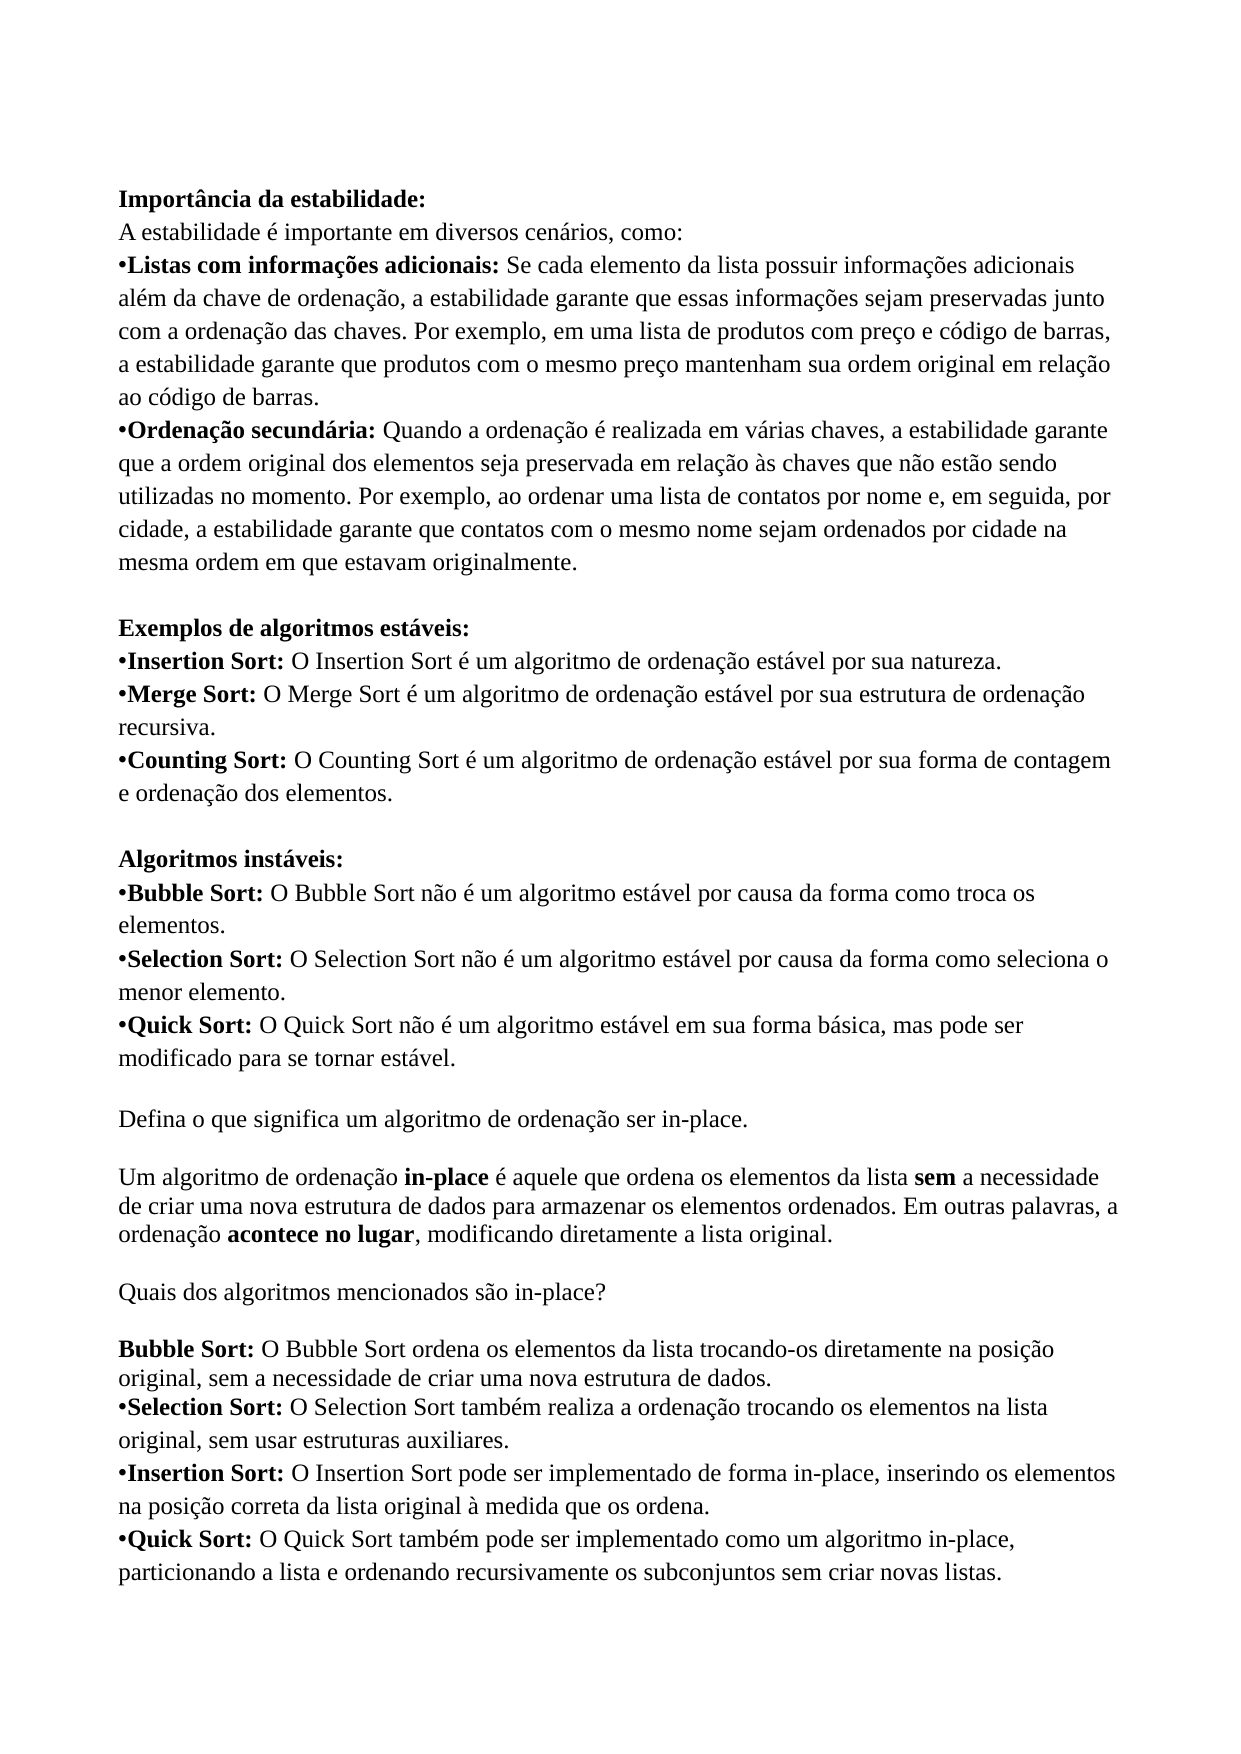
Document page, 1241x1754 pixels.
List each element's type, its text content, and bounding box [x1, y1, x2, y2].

list Counting Sort: O Counting Sort é um algoritmo de ordenação estável por sua forma de contagem e ordenação dos elementos. [118, 746, 1122, 840]
text Defina o que significa um algoritmo de ordenação ser in-place. Um algoritmo de ordenação in-place é aquele que ordena os elementos da lista sem a necessidade de criar uma nova estrutura de dados para armazenar os elementos ordenados. Em outras palavras, a ordenação acontece no lugar, modificando diretamente a lista original. Quais dos algoritmos mencionados são in-place? [118, 1076, 1122, 1306]
list Quick Sort: O Quick Sort também pode ser implementado como um algoritmo in-place, particionando a lista e ordenando recursivamente os subconjuntos sem criar novas listas. [118, 1524, 1122, 1586]
text Algoritmos instáveis: [118, 844, 1122, 873]
list Quick Sort: O Quick Sort não é um algoritmo estável em sua forma básica, mas pode ser modificado para se tornar estável. [118, 1010, 1122, 1071]
text Importância da estabilidade: [118, 118, 1122, 213]
text Exemplos de algoritmos estáveis: [118, 613, 1122, 642]
list Insertion Sort: O Insertion Sort é um algoritmo de ordenação estável por sua natureza. [118, 646, 1122, 675]
list Selection Sort: O Selection Sort também realiza a ordenação trocando os elementos na lista original, sem usar estruturas auxiliares. [118, 1392, 1122, 1454]
list Bubble Sort: O Bubble Sort não é um algoritmo estável por causa da forma como troca os elementos. [118, 878, 1122, 939]
text Bubble Sort: O Bubble Sort ordena os elementos da lista trocando-os diretamente na posição original, sem a necessidade de criar uma nova estrutura de dados. [118, 1306, 1122, 1392]
list Ordenação secundária: Quando a ordenação é realizada em várias chaves, a estabilidade garante que a ordem original dos elementos seja preservada em relação às chaves que não estão sendo utilizadas no momento. Por exemplo, ao ordenar uma lista de contatos por nome e, em seguida, por cidade, a estabilidade garante que contatos com o mesmo nome sejam ordenados por cidade na mesma ordem em que estavam originalmente. [118, 415, 1122, 609]
list Insertion Sort: O Insertion Sort pode ser implementado de forma in-place, inserindo os elementos na posição correta da lista original à medida que os ordena. [118, 1458, 1122, 1520]
list Merge Sort: O Merge Sort é um algoritmo de ordenação estável por sua estrutura de ordenação recursiva. [118, 679, 1122, 741]
text A estabilidade é importante em diversos cenários, como: [118, 217, 1122, 246]
list Listas com informações adicionais: Se cada elemento da lista possuir informações adicionais além da chave de ordenação, a estabilidade garante que essas informações sejam preservadas junto com a ordenação das chaves. Por exemplo, em uma lista de produtos com preço e código de barras, a estabilidade garante que produtos com o mesmo preço mantenham sua ordem original em relação ao código de barras. [118, 250, 1122, 411]
list Selection Sort: O Selection Sort não é um algoritmo estável por causa da forma como seleciona o menor elemento. [118, 944, 1122, 1005]
